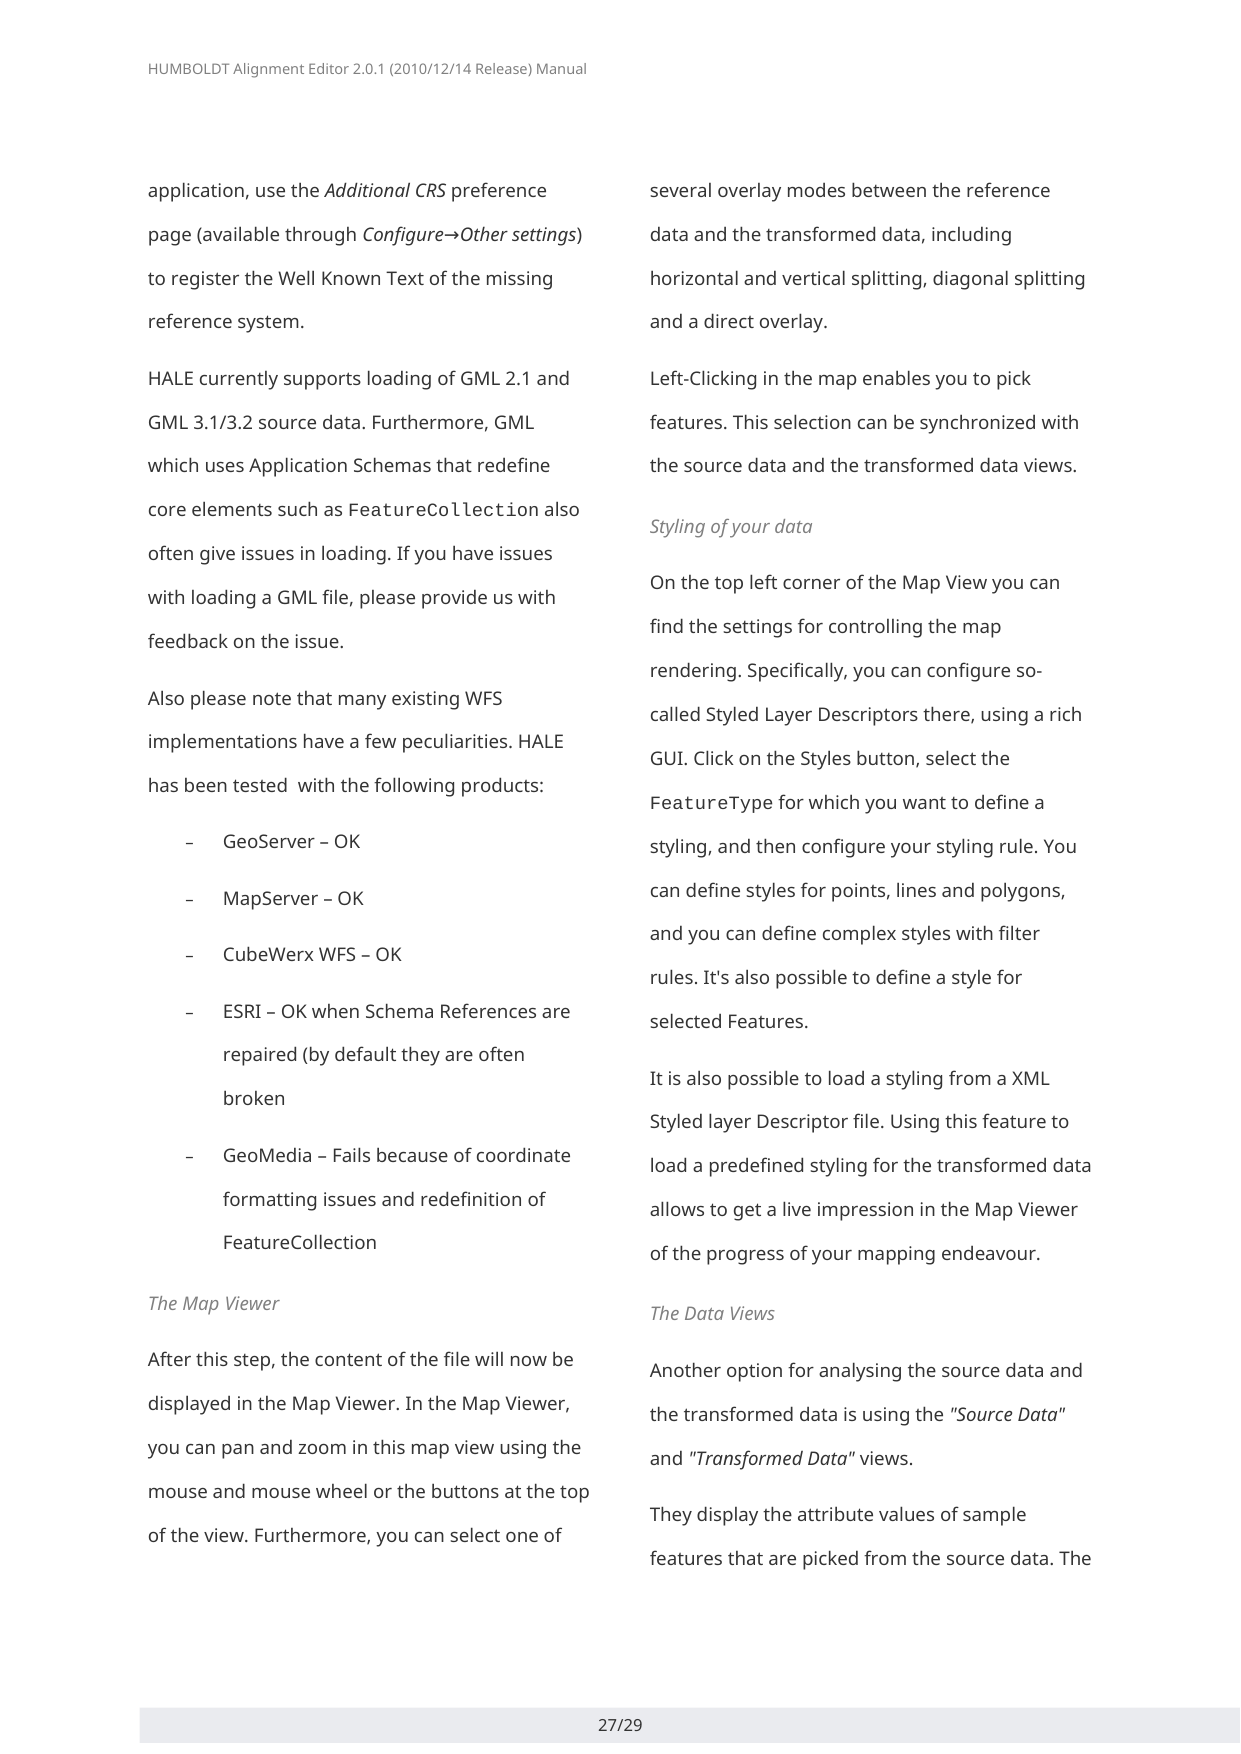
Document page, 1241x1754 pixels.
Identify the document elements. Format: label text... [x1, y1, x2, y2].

list CubeWerx WFS – OK [185, 942, 591, 967]
subtitle The Map Viewer [148, 1290, 591, 1316]
text Another option for analysing the source data and the transformed data is using the "Source Data" and "Transformed Data" views. [649, 1357, 1092, 1470]
text It is also possible to load a styling from a XML Styled layer Descriptor file. Using this feature to load a predefined styling for the transformed data allows to get a live impression in the Map Viewer of the progress of your mapping endeavour. [649, 1065, 1092, 1266]
text Also please note that many existing WFS implementations have a few peculiarities. HALE has been tested with the following products: [148, 685, 591, 798]
list GeoMedia – Fails because of coordinate formatting issues and redefinition of FeatureCollection [185, 1142, 591, 1255]
text Left-Clicking in the map enables you to pick features. This selection can be synchronized with the source data and the transformed data views. [649, 365, 1092, 478]
subtitle The Data Views [649, 1301, 1092, 1326]
text After this step, the content of the file will now be displayed in the Map Viewer. In the Map Viewer, you can pan and zoom in this map view using the mouse and mouse wheel or the buttons at the top of the view. Furthermore, you can select one of [148, 1347, 591, 1547]
text several overlay modes between the reference data and the transformed data, including horizontal and vertical splitting, diagonal splitting and a direct overlay. [649, 177, 1092, 334]
text On the top left corner of the Map View you can find the settings for controlling the map rendering. Specifically, you can configure so-called Styled Layer Descriptors there, using a rich GUI. Click on the Styles button, select the FeatureType for which you want to define a styling, and then configure your styling rule. You can define styles for points, lines and polygons, and you can define complex styles with filter rules. It's also possible to define a style for selected Features. [649, 570, 1092, 1034]
text HALE currently supports loading of GML 2.1 and GML 3.1/3.2 source data. Furthermore, GML which uses Application Schemas that redefine core elements such as FeatureCollection also often give issues in loading. If you have issues with loading a GML file, please provide us with feedback on the issue. [148, 365, 591, 654]
subtitle Styling of your data [649, 513, 1092, 539]
list MapServer – OK [185, 885, 591, 911]
text They display the attribute values of sample features that are picked from the source data. The [649, 1501, 1092, 1571]
text application, use the Additional CRS preference page (available through Configure→Other settings) to register the Well Known Text of the missing reference system. [148, 177, 591, 334]
list GeoServer – OK [185, 829, 591, 854]
list ESRI – OK when Schema References are repaired (by default they are often broken [185, 998, 591, 1111]
